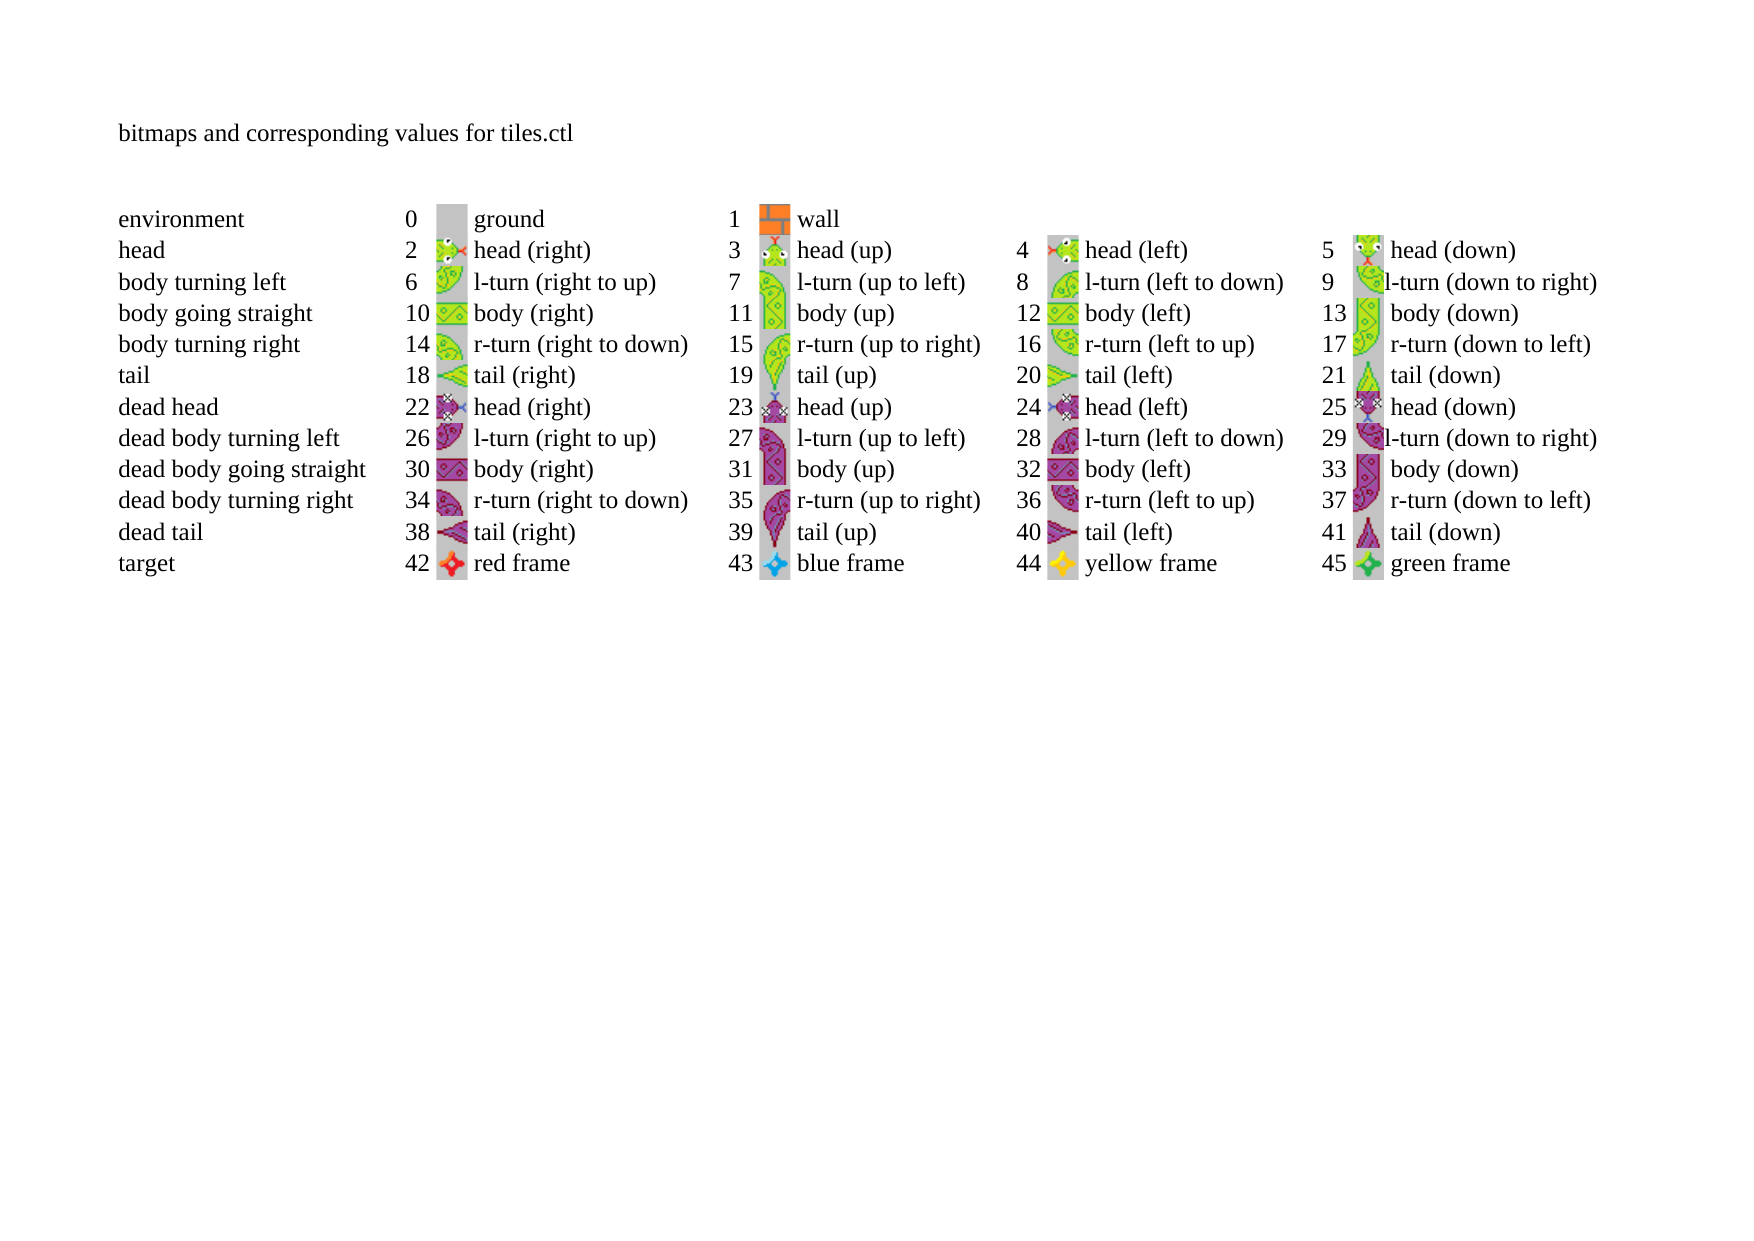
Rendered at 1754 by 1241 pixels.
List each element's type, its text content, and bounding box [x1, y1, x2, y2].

table_cell 36 [1016, 486, 1047, 517]
picture [436, 204, 468, 580]
table_cell l-turn (right to up) [468, 267, 728, 298]
table_cell l-turn (up to left) [791, 267, 1016, 298]
table_cell 16 [1016, 329, 1047, 361]
table_cell r-turn (up to right) [791, 329, 1016, 361]
table_cell body turning left [118, 267, 405, 298]
table_cell l-turn (left to down) [1079, 267, 1322, 298]
table_cell 29 [1322, 423, 1352, 454]
table_header 0 [405, 204, 436, 236]
table_cell 2 [405, 236, 436, 267]
table_cell body turning right [118, 329, 405, 361]
table_cell 9 [1322, 267, 1352, 298]
table_cell 30 [405, 454, 436, 486]
table_cell tail (down) [1384, 361, 1636, 392]
table_cell 41 [1322, 517, 1352, 548]
table_cell l-turn (left to down) [1079, 423, 1322, 454]
table_cell 25 [1322, 392, 1352, 423]
table_cell head [118, 236, 405, 267]
table_cell 33 [1322, 454, 1352, 486]
table_cell dead tail [118, 517, 405, 548]
table_cell r-turn (down to left) [1384, 329, 1636, 361]
table_cell 5 [1322, 236, 1352, 267]
table_cell 12 [1016, 298, 1047, 329]
table_cell body (right) [468, 298, 728, 329]
table_cell dead body turning right [118, 486, 405, 517]
table_cell dead head [118, 392, 405, 423]
table_cell r-turn (left to up) [1079, 329, 1322, 361]
table_header ground [468, 204, 728, 236]
table_header wall [791, 204, 1016, 236]
table_cell 42 [405, 548, 436, 579]
table_cell tail (right) [468, 361, 728, 392]
table_cell 45 [1322, 548, 1352, 579]
table_cell 28 [1016, 423, 1047, 454]
table_cell 11 [728, 298, 759, 329]
table_cell 27 [728, 423, 759, 454]
table_header environment [118, 204, 405, 236]
table_cell 17 [1322, 329, 1352, 361]
table_header [1047, 204, 1322, 236]
table_cell dead body turning left [118, 423, 405, 454]
table_header [1016, 204, 1047, 236]
table_cell 8 [1016, 267, 1047, 298]
table_cell body (up) [791, 454, 1016, 486]
table_cell 39 [728, 517, 759, 548]
table_cell 26 [405, 423, 436, 454]
table_cell body (up) [791, 298, 1016, 329]
table_cell 20 [1016, 361, 1047, 392]
picture [1047, 235, 1079, 580]
table_cell head (down) [1384, 236, 1636, 267]
table_cell tail (left) [1079, 517, 1322, 548]
table_cell 31 [728, 454, 759, 486]
table_cell body (down) [1384, 298, 1636, 329]
table_cell 22 [405, 392, 436, 423]
table_cell dead body going straight [118, 454, 405, 486]
table_cell head (right) [468, 236, 728, 267]
table_cell r-turn (up to right) [791, 486, 1016, 517]
table_cell head (up) [791, 392, 1016, 423]
table_cell green frame [1384, 548, 1636, 579]
table_cell head (right) [468, 392, 728, 423]
table_cell body (left) [1079, 298, 1322, 329]
table_cell tail (up) [791, 361, 1016, 392]
table_cell 21 [1322, 361, 1352, 392]
table_cell 7 [728, 267, 759, 298]
table_cell 6 [405, 267, 436, 298]
table_cell 37 [1322, 486, 1352, 517]
table_cell body going straight [118, 298, 405, 329]
table_cell 38 [405, 517, 436, 548]
table_cell l-turn (down to right) [1384, 423, 1636, 454]
table_cell r-turn (right to down) [468, 486, 728, 517]
table_cell 23 [728, 392, 759, 423]
table_cell yellow frame [1079, 548, 1322, 579]
table_cell head (down) [1384, 392, 1636, 423]
table_cell tail [118, 361, 405, 392]
table_cell 13 [1322, 298, 1352, 329]
table_cell 3 [728, 236, 759, 267]
table_cell 43 [728, 548, 759, 579]
table_cell head (left) [1079, 392, 1322, 423]
table_header [1322, 204, 1353, 236]
table_cell 24 [1016, 392, 1047, 423]
table_cell head (left) [1079, 236, 1322, 267]
table_cell r-turn (right to down) [468, 329, 728, 361]
table_cell 10 [405, 298, 436, 329]
picture [759, 204, 791, 580]
table_cell red frame [468, 548, 728, 579]
table_cell target [118, 548, 405, 579]
table_header [1353, 204, 1636, 236]
table_cell l-turn (up to left) [791, 423, 1016, 454]
table_cell body (left) [1079, 454, 1322, 486]
table_cell 34 [405, 486, 436, 517]
table_cell 18 [405, 361, 436, 392]
table_header 1 [728, 204, 759, 236]
table_cell 4 [1016, 236, 1047, 267]
table_cell 35 [728, 486, 759, 517]
table_cell tail (left) [1079, 361, 1322, 392]
table_cell head (up) [791, 236, 1016, 267]
text bitmaps and corresponding values for tiles.ctl [118, 118, 1636, 147]
table_cell blue frame [791, 548, 1016, 579]
table_cell body (right) [468, 454, 728, 486]
table_cell r-turn (down to left) [1384, 486, 1636, 517]
table_cell l-turn (down to right) [1384, 267, 1636, 298]
table_cell 44 [1016, 548, 1047, 579]
table_cell tail (right) [468, 517, 728, 548]
table_cell l-turn (right to up) [468, 423, 728, 454]
table_cell body (down) [1384, 454, 1636, 486]
table_cell 40 [1016, 517, 1047, 548]
table_cell 14 [405, 329, 436, 361]
table_cell r-turn (left to up) [1079, 486, 1322, 517]
table_cell 15 [728, 329, 759, 361]
table_cell tail (up) [791, 517, 1016, 548]
table_cell 32 [1016, 454, 1047, 486]
table_cell 19 [728, 361, 759, 392]
picture [1352, 235, 1384, 580]
table_cell tail (down) [1384, 517, 1636, 548]
